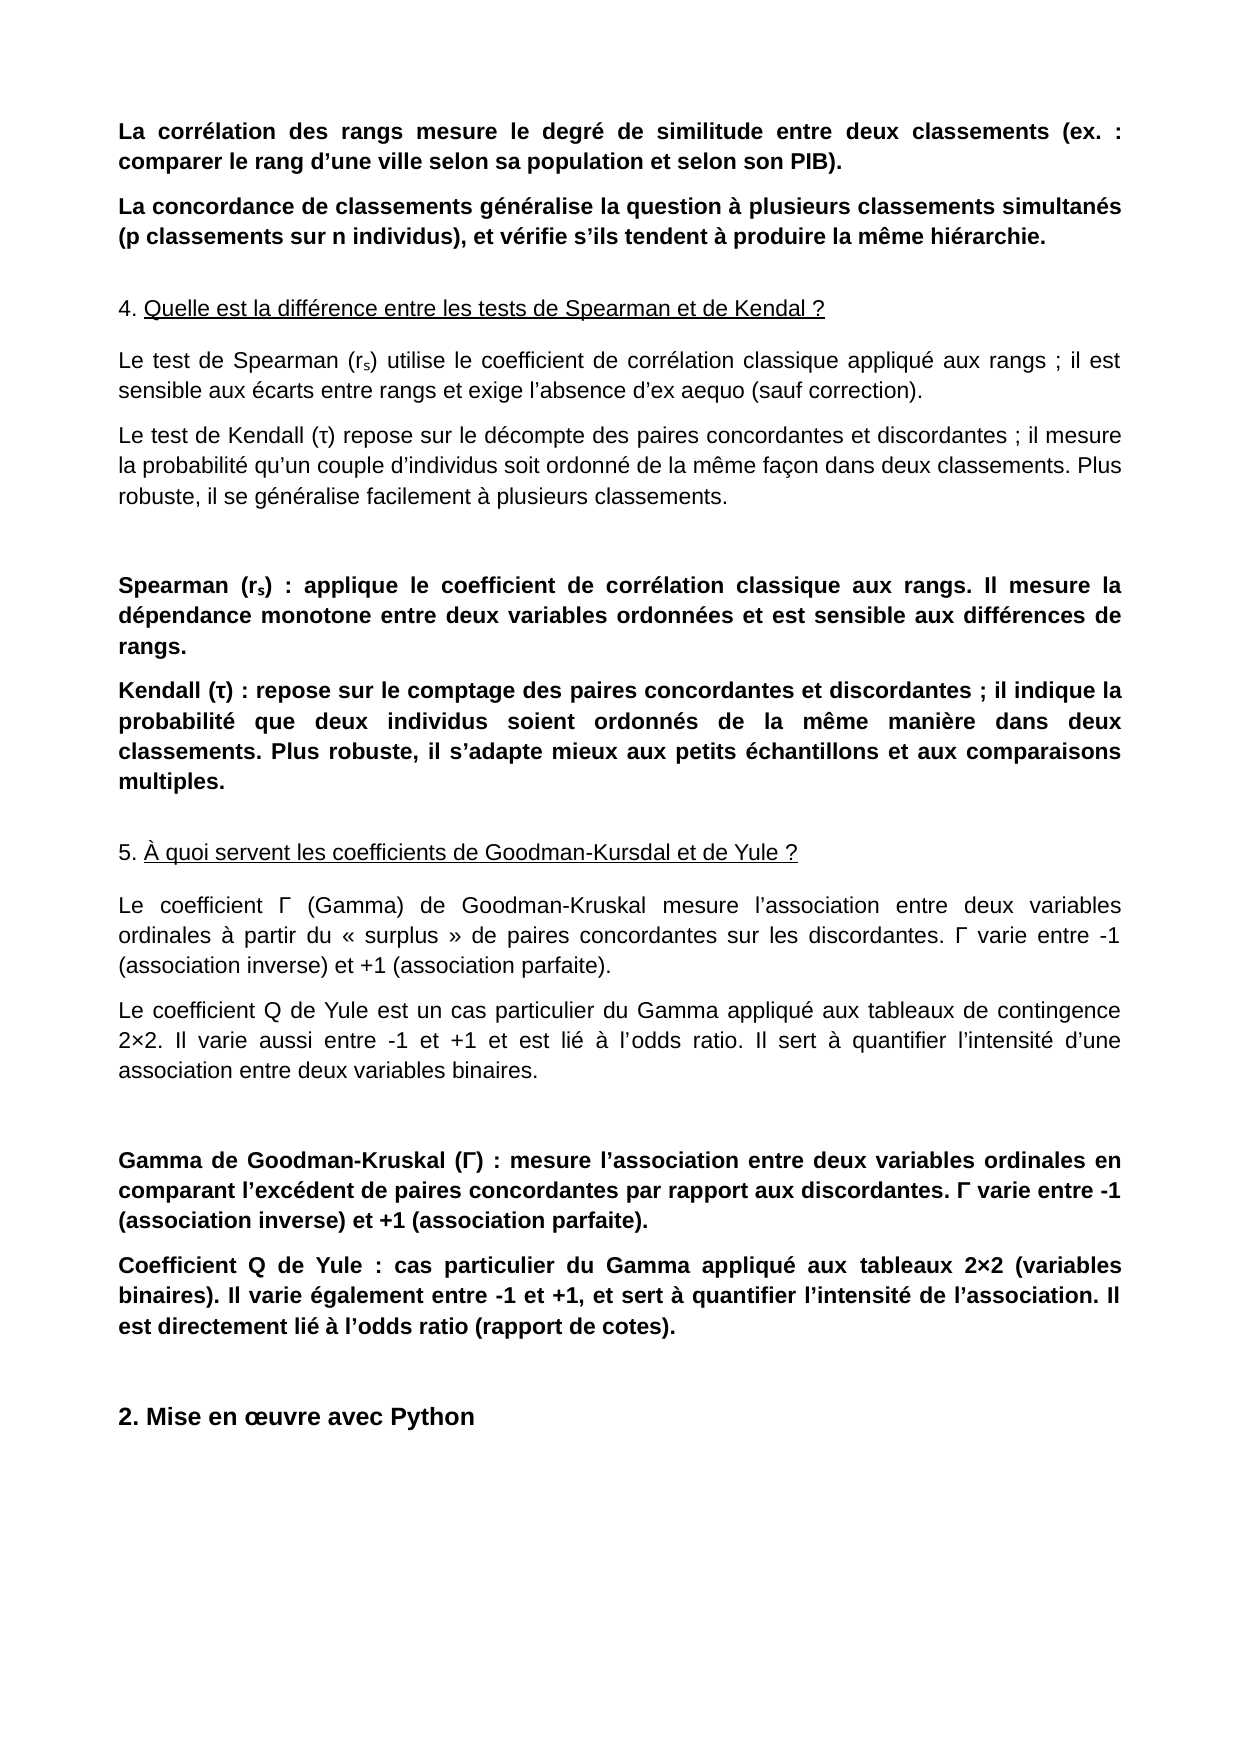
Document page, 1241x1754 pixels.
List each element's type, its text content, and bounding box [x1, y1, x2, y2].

text Le coefficient Γ (Gamma) de Goodman-Kruskal mesure l’association entre deux variables ordinales à partir du « surplus » de paires concordantes sur les discordantes. Γ varie entre -1 (association inverse) et +1 (association parfaite). [118, 892, 1122, 979]
text Kendall (τ) : repose sur le comptage des paires concordantes et discordantes ; il indique la probabilité que deux individus soient ordonnés de la même manière dans deux classements. Plus robuste, il s’adapte mieux aux petits échantillons et aux comparaisons multiples. [118, 677, 1122, 794]
text 4. Quelle est la différence entre les tests de Spearman et de Kendal ? [118, 294, 1122, 321]
text Le test de Spearman (rₛ) utilise le coefficient de corrélation classique appliqué aux rangs ; il est sensible aux écarts entre rangs et exige l’absence d’ex aequo (sauf correction). [118, 347, 1122, 404]
text Gamma de Goodman-Kruskal (Γ) : mesure l’association entre deux variables ordinales en comparant l’excédent de paires concordantes par rapport aux discordantes. Γ varie entre -1 (association inverse) et +1 (association parfaite). [118, 1147, 1122, 1234]
text Coefficient Q de Yule : cas particulier du Gamma appliqué aux tableaux 2×2 (variables binaires). Il varie également entre -1 et +1, et sert à quantifier l’intensité de l’association. Il est directement lié à l’odds ratio (rapport de cotes). [118, 1252, 1122, 1339]
text Spearman (rₛ) : applique le coefficient de corrélation classique aux rangs. Il mesure la dépendance monotone entre deux variables ordonnées et est sensible aux différences de rangs. [118, 572, 1122, 659]
text 5. À quoi servent les coefficients de Goodman-Kursdal et de Yule ? [118, 839, 1122, 866]
text 2. Mise en œuvre avec Python [118, 1402, 1122, 1431]
text La concordance de classements généralise la question à plusieurs classements simultanés (p classements sur n individus), et vérifie s’ils tendent à produire la même hiérarchie. [118, 193, 1122, 250]
text Le coefficient Q de Yule est un cas particulier du Gamma appliqué aux tableaux de contingence 2×2. Il varie aussi entre -1 et +1 et est lié à l’odds ratio. Il sert à quantifier l’intensité d’une association entre deux variables binaires. [118, 997, 1122, 1084]
text La corrélation des rangs mesure le degré de similitude entre deux classements (ex. : comparer le rang d’une ville selon sa population et selon son PIB). [118, 118, 1122, 175]
text Le test de Kendall (τ) repose sur le décompte des paires concordantes et discordantes ; il mesure la probabilité qu’un couple d’individus soit ordonné de la même façon dans deux classements. Plus robuste, il se généralise facilement à plusieurs classements. [118, 422, 1122, 509]
